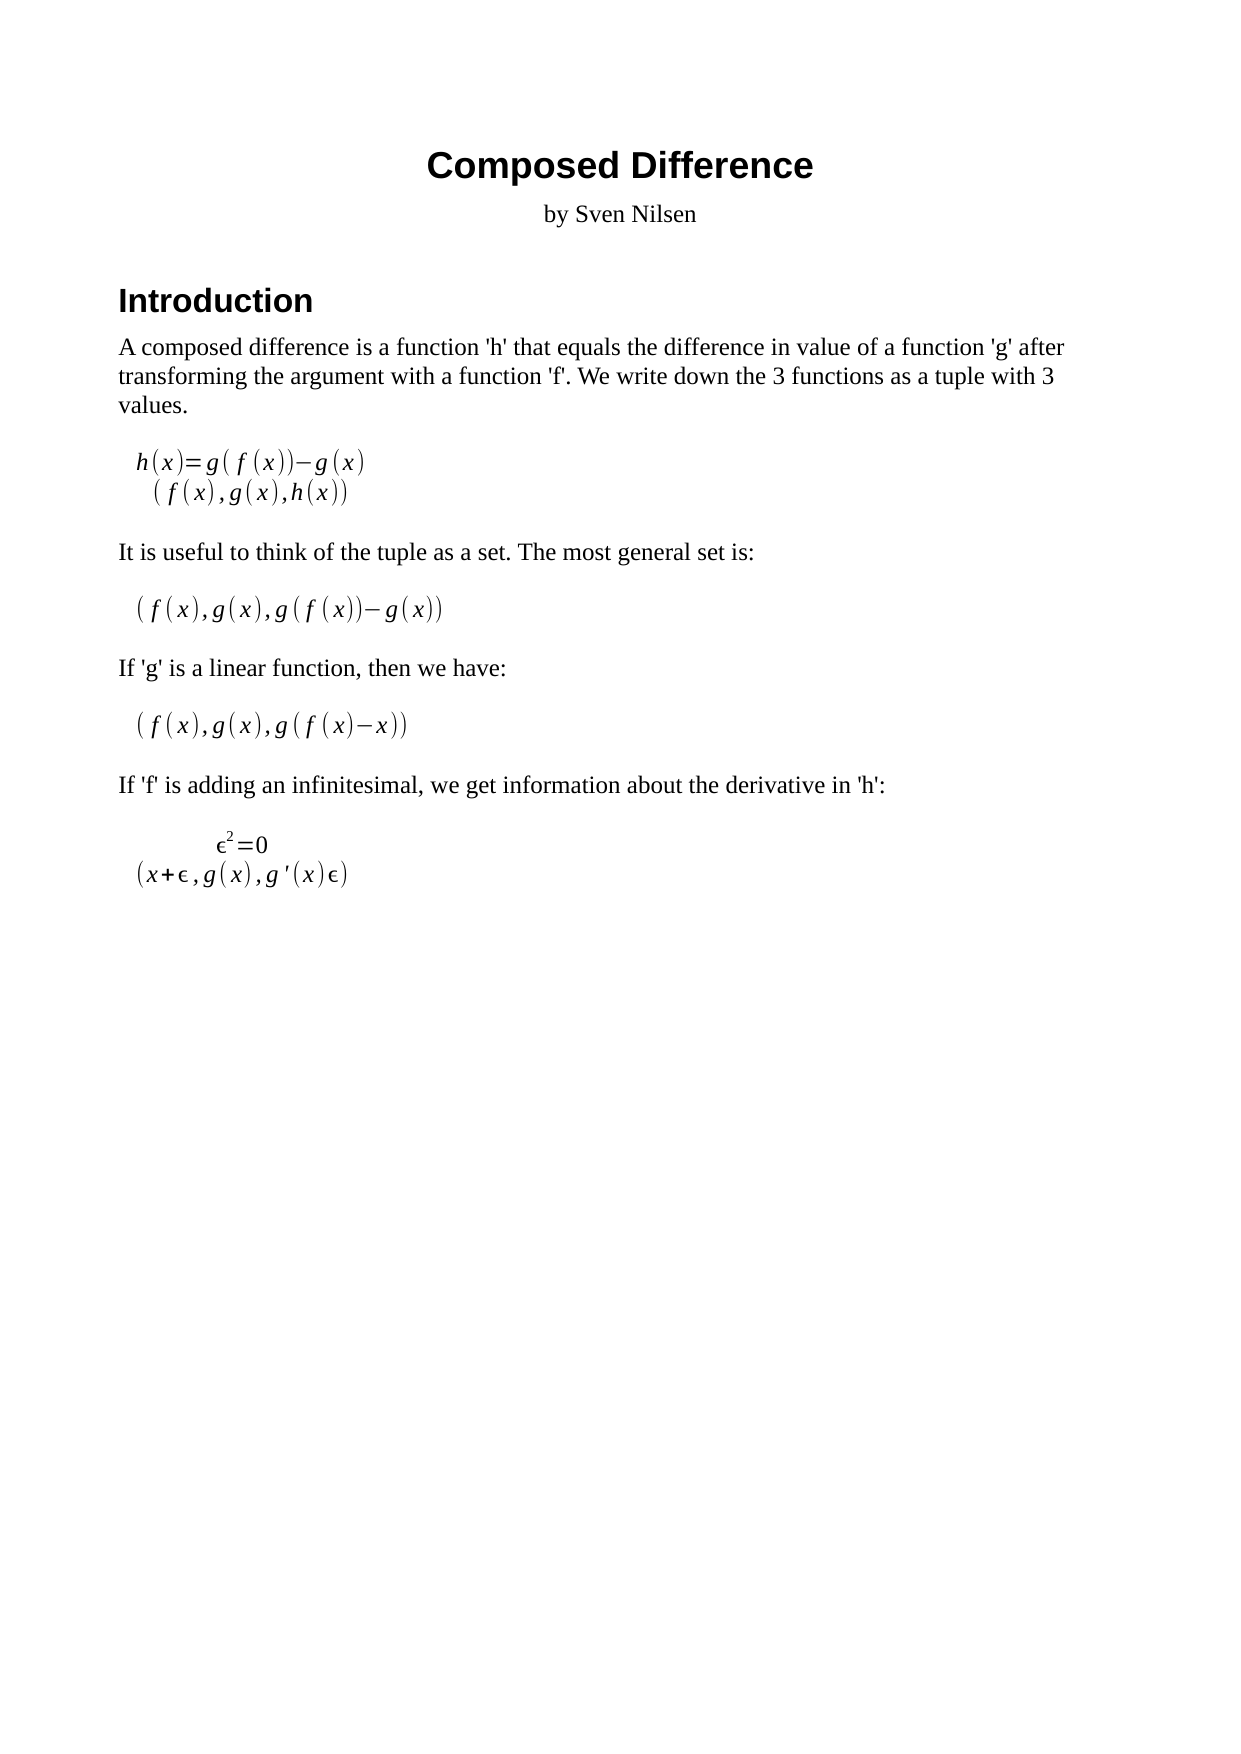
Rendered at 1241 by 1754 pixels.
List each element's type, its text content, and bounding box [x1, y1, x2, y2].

subtitle Introduction [118, 281, 1122, 320]
text If 'f' is adding an infinitesimal, we get information about the derivative in 'h': [118, 770, 1122, 798]
text A composed difference is a function 'h' that equals the difference in value of a function 'g' after transforming the argument with a function 'f'. We write down the 3 functions as a tuple with 3 values. [118, 332, 1122, 419]
text by Sven Nilsen [118, 199, 1122, 227]
text If 'g' is a linear function, then we have: [118, 653, 1122, 682]
title Composed Difference [118, 143, 1122, 186]
text It is useful to think of the tuple as a set. The most general set is: [118, 537, 1122, 566]
